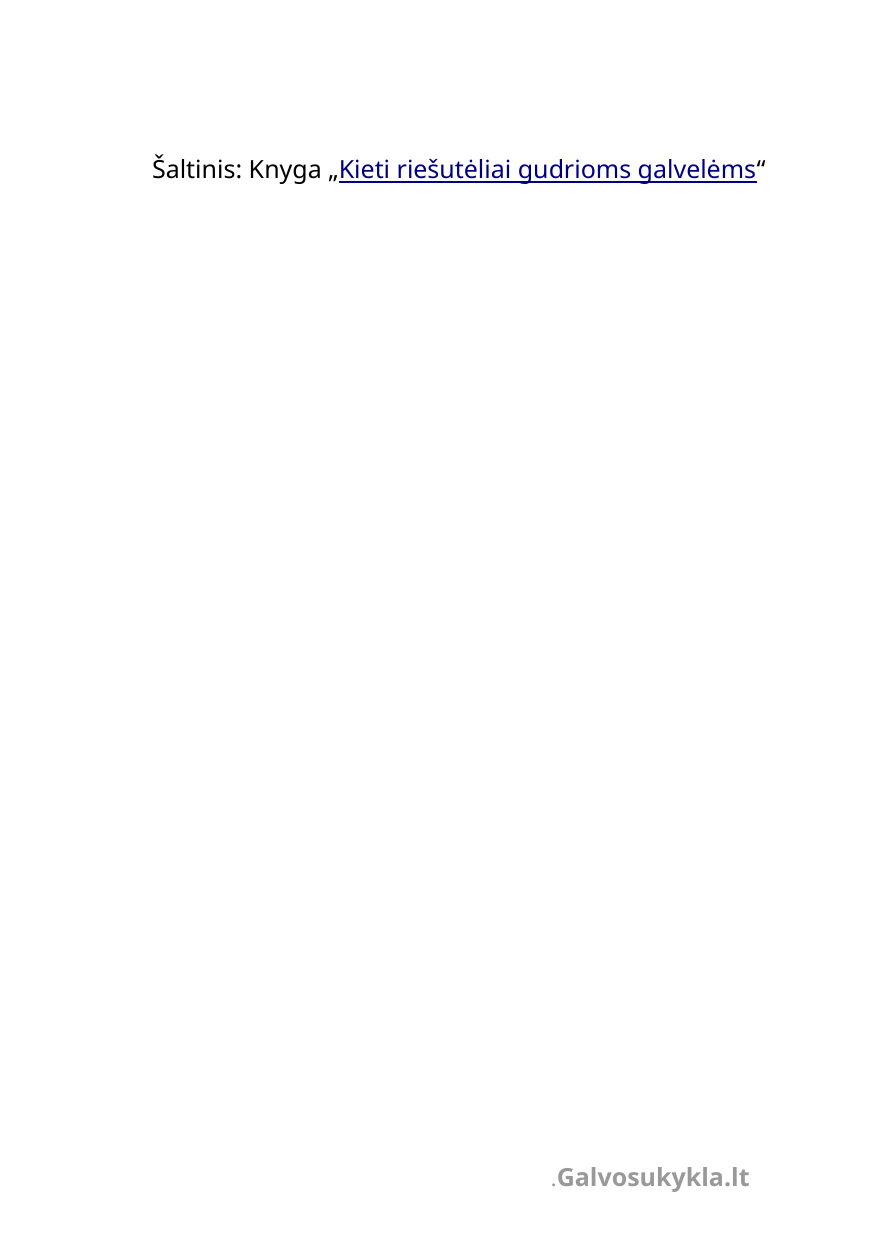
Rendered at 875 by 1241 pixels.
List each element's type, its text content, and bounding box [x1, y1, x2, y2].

text Šaltinis: Knyga „Kieti riešutėliai gudrioms galvelėms“ [118, 152, 799, 186]
